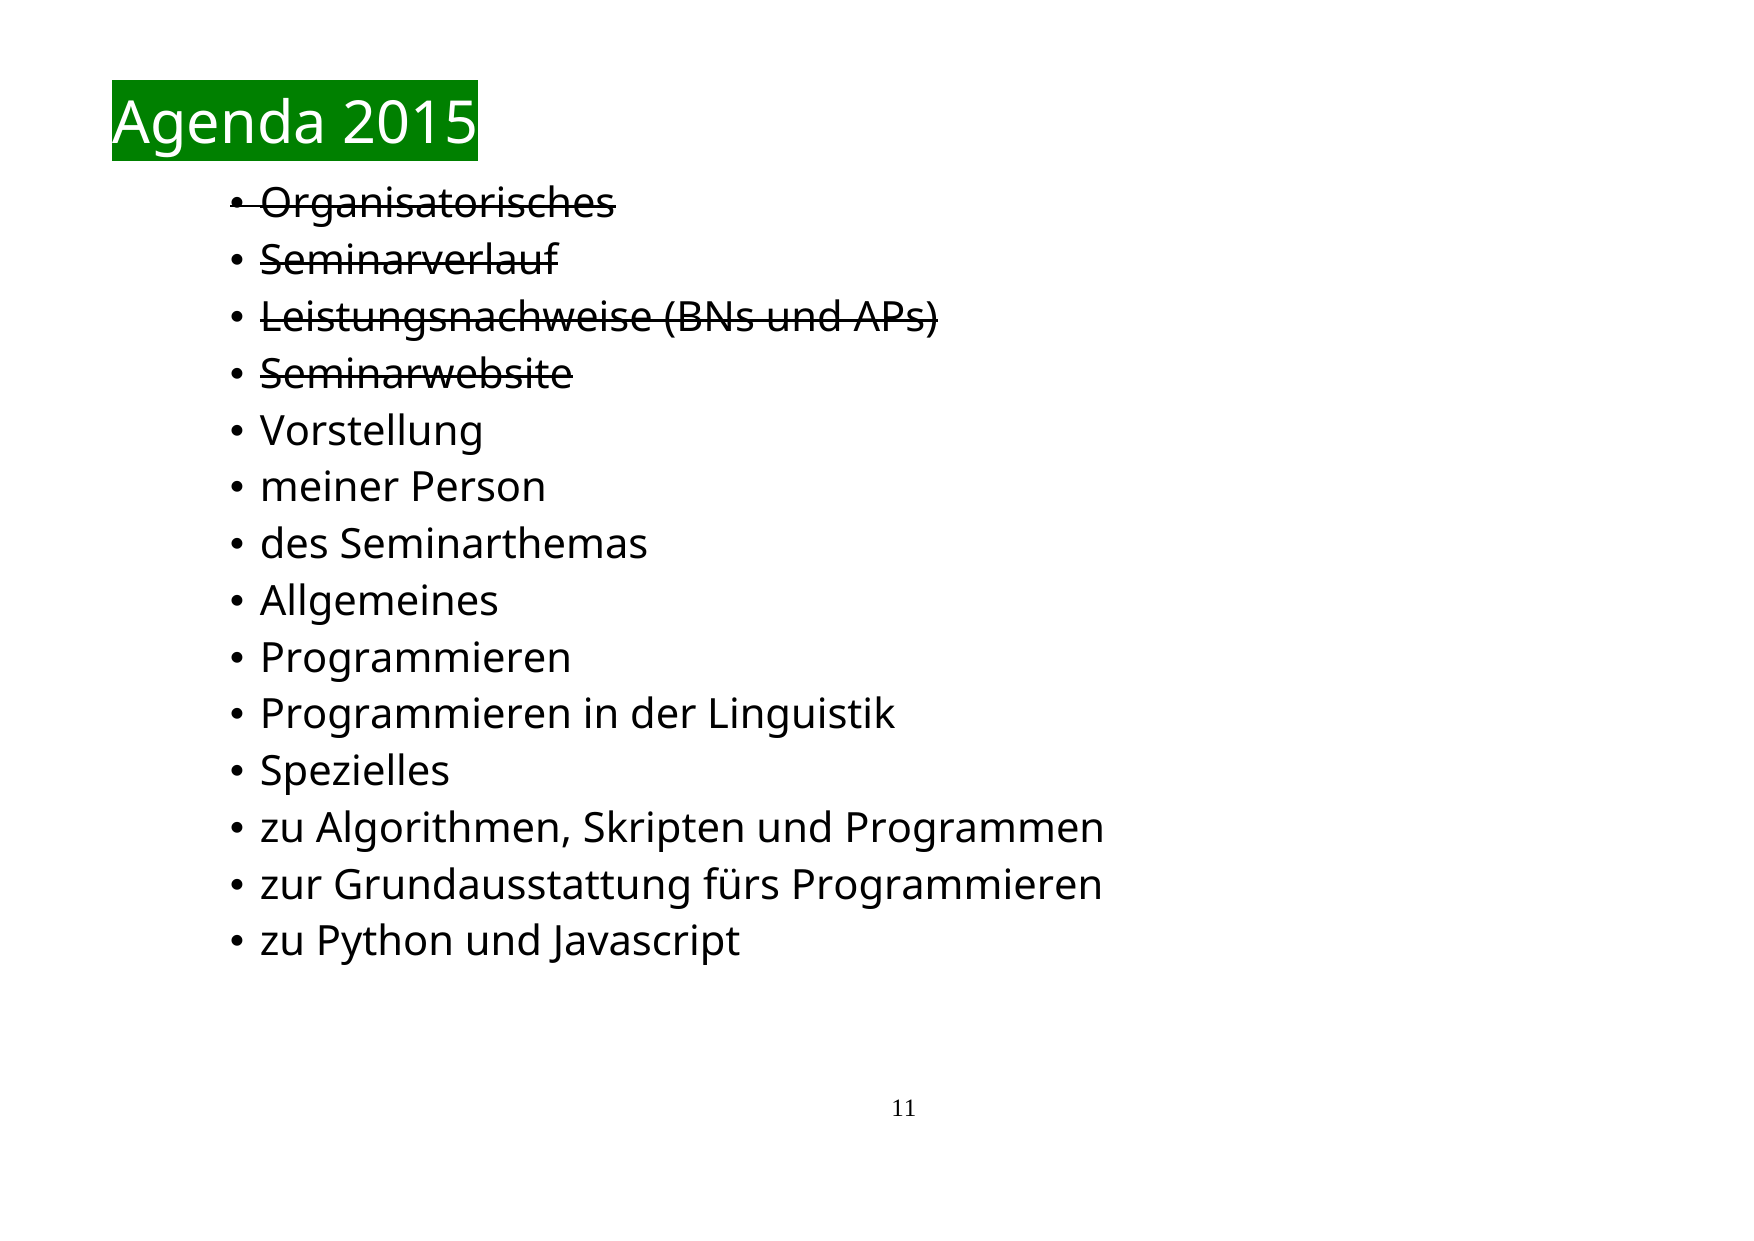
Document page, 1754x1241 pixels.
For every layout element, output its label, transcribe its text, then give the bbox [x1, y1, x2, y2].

list Vorstellung [230, 400, 1695, 457]
list des Seminarthemas [230, 514, 1695, 571]
list zur Grundausstattung fürs Programmieren [230, 854, 1695, 911]
list Allgemeines [230, 571, 1695, 627]
list zu Algorithmen, Skripten und Programmen [230, 798, 1695, 854]
list Organisatorisches [230, 173, 1695, 230]
list meiner Person [230, 457, 1695, 514]
list Seminarverlauf [230, 230, 1695, 287]
list Programmieren [230, 627, 1695, 684]
list Spezielles [230, 741, 1695, 798]
subtitle Agenda 2015 [112, 80, 1695, 161]
list Seminarwebsite [230, 343, 1695, 400]
list Leistungsnachweise (BNs und APs) [230, 287, 1695, 343]
list Programmieren in der Linguistik [230, 684, 1695, 741]
list zu Python und Javascript [230, 911, 1695, 968]
